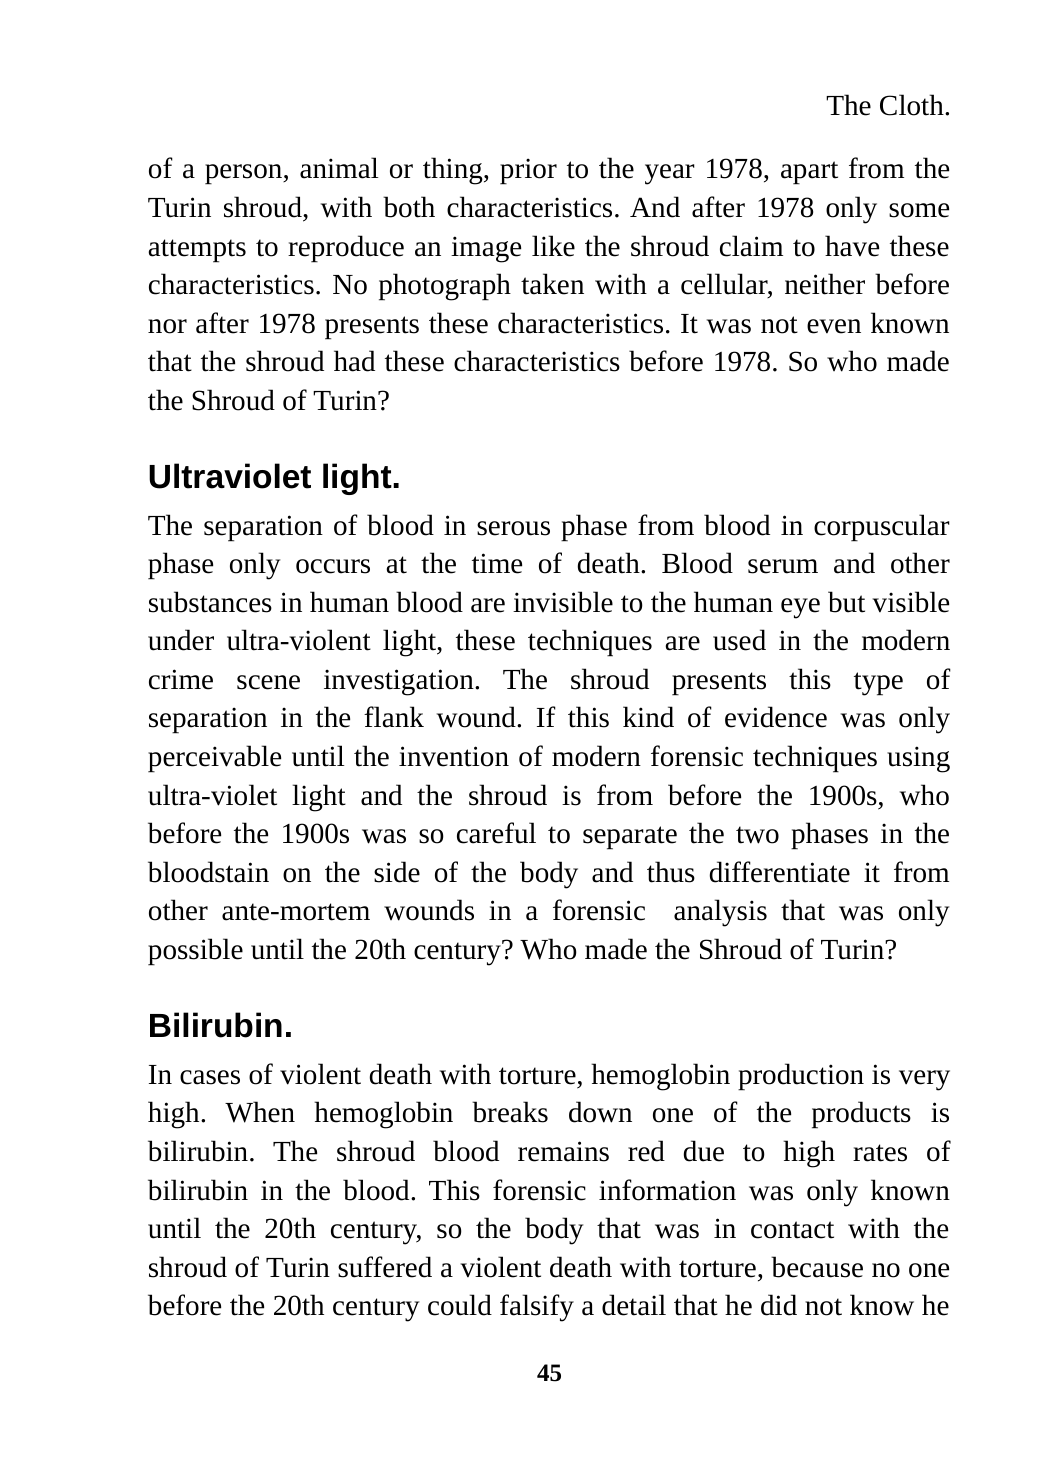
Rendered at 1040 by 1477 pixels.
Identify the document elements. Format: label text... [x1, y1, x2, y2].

subtitle Ultraviolet light. [148, 457, 951, 495]
text The separation of blood in serous phase from blood in corpuscular phase only occurs at the time of death. Blood serum and other substances in human blood are invisible to the human eye but visible under ultra-violent light, these techniques are used in the modern crime scene investigation. The shroud presents this type of separation in the flank wound. If this kind of evidence was only perceivable until the invention of modern forensic techniques using ultra-violet light and the shroud is from before the 1900s, who before the 1900s was so careful to separate the two phases in the bloodstain on the side of the body and thus differentiate it from other ante-mortem wounds in a forensic analysis that was only possible until the 20th century? Who made the Shroud of Turin? [148, 508, 951, 965]
text of a person, animal or thing, prior to the year 1978, apart from the Turin shroud, with both characteristics. And after 1978 only some attempts to reproduce an image like the shroud claim to have these characteristics. No photograph taken with a cellular, neither before nor after 1978 presents these characteristics. It was not even known that the shroud had these characteristics before 1978. So who made the Shroud of Turin? [148, 152, 951, 416]
subtitle Bilirubin. [148, 1006, 951, 1044]
text In cases of violent death with torture, hemoglobin production is very high. When hemoglobin breaks down one of the products is bilirubin. The shroud blood remains red due to high rates of bilirubin in the blood. This forensic information was only known until the 20th century, so the body that was in contact with the shroud of Turin suffered a violent death with torture, because no one before the 20th century could falsify a detail that he did not know he [148, 1057, 951, 1322]
